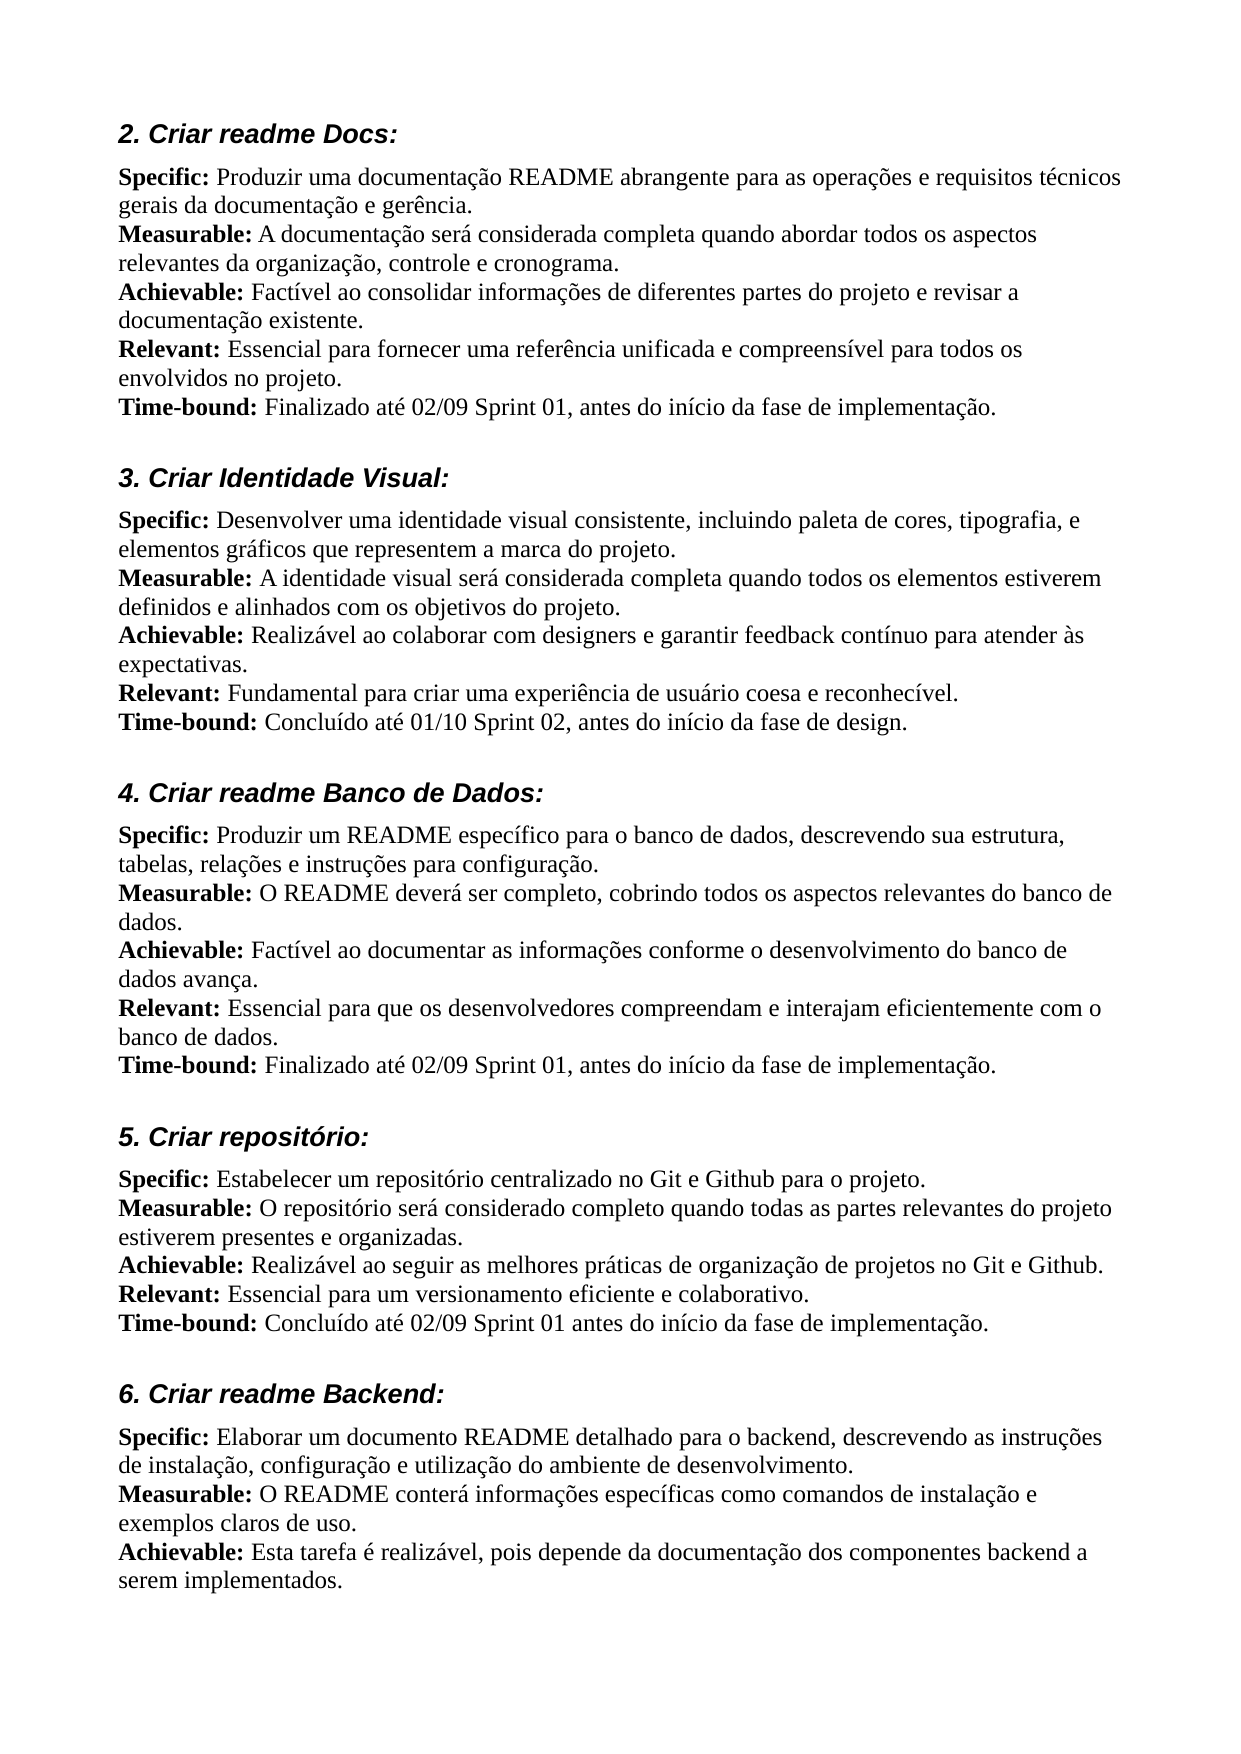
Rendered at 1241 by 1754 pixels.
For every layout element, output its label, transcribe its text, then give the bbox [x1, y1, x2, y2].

text Measurable: A identidade visual será considerada completa quando todos os elementos estiverem definidos e alinhados com os objetivos do projeto. [118, 563, 1122, 621]
subtitle 6. Criar readme Backend: [118, 1378, 1122, 1409]
text Specific: Desenvolver uma identidade visual consistente, incluindo paleta de cores, tipografia, e elementos gráficos que representem a marca do projeto. [118, 506, 1122, 563]
text Achievable: Realizável ao colaborar com designers e garantir feedback contínuo para atender às expectativas. [118, 621, 1122, 678]
text Measurable: O repositório será considerado completo quando todas as partes relevantes do projeto estiverem presentes e organizadas. [118, 1193, 1122, 1251]
subtitle 4. Criar readme Banco de Dados: [118, 777, 1122, 808]
text Achievable: Factível ao consolidar informações de diferentes partes do projeto e revisar a documentação existente. [118, 277, 1122, 334]
text Achievable: Factível ao documentar as informações conforme o desenvolvimento do banco de dados avança. [118, 936, 1122, 993]
text Time-bound: Finalizado até 02/09 Sprint 01, antes do início da fase de implementação. [118, 1051, 1122, 1079]
text Specific: Estabelecer um repositório centralizado no Git e Github para o projeto. [118, 1164, 1122, 1193]
text Relevant: Essencial para que os desenvolvedores compreendam e interajam eficientemente com o banco de dados. [118, 993, 1122, 1051]
text Measurable: O README conterá informações específicas como comandos de instalação e exemplos claros de uso. [118, 1479, 1122, 1537]
text Relevant: Fundamental para criar uma experiência de usuário coesa e reconhecível. [118, 678, 1122, 707]
text Time-bound: Concluído até 02/09 Sprint 01 antes do início da fase de implementação. [118, 1308, 1122, 1337]
text Measurable: A documentação será considerada completa quando abordar todos os aspectos relevantes da organização, controle e cronograma. [118, 219, 1122, 277]
text Specific: Produzir um README específico para o banco de dados, descrevendo sua estrutura, tabelas, relações e instruções para configuração. [118, 821, 1122, 878]
subtitle 3. Criar Identidade Visual: [118, 462, 1122, 493]
text Specific: Produzir uma documentação README abrangente para as operações e requisitos técnicos gerais da documentação e gerência. [118, 162, 1122, 219]
text Time-bound: Concluído até 01/10 Sprint 02, antes do início da fase de design. [118, 707, 1122, 736]
text Achievable: Esta tarefa é realizável, pois depende da documentação dos componentes backend a serem implementados. [118, 1537, 1122, 1594]
text Specific: Elaborar um documento README detalhado para o backend, descrevendo as instruções de instalação, configuração e utilização do ambiente de desenvolvimento. [118, 1422, 1122, 1479]
subtitle 5. Criar repositório: [118, 1121, 1122, 1152]
text Measurable: O README deverá ser completo, cobrindo todos os aspectos relevantes do banco de dados. [118, 878, 1122, 936]
subtitle 2. Criar readme Docs: [118, 118, 1122, 149]
text Relevant: Essencial para fornecer uma referência unificada e compreensível para todos os envolvidos no projeto. [118, 334, 1122, 392]
text Achievable: Realizável ao seguir as melhores práticas de organização de projetos no Git e Github. [118, 1251, 1122, 1279]
text Time-bound: Finalizado até 02/09 Sprint 01, antes do início da fase de implementação. [118, 392, 1122, 421]
text Relevant: Essencial para um versionamento eficiente e colaborativo. [118, 1279, 1122, 1308]
